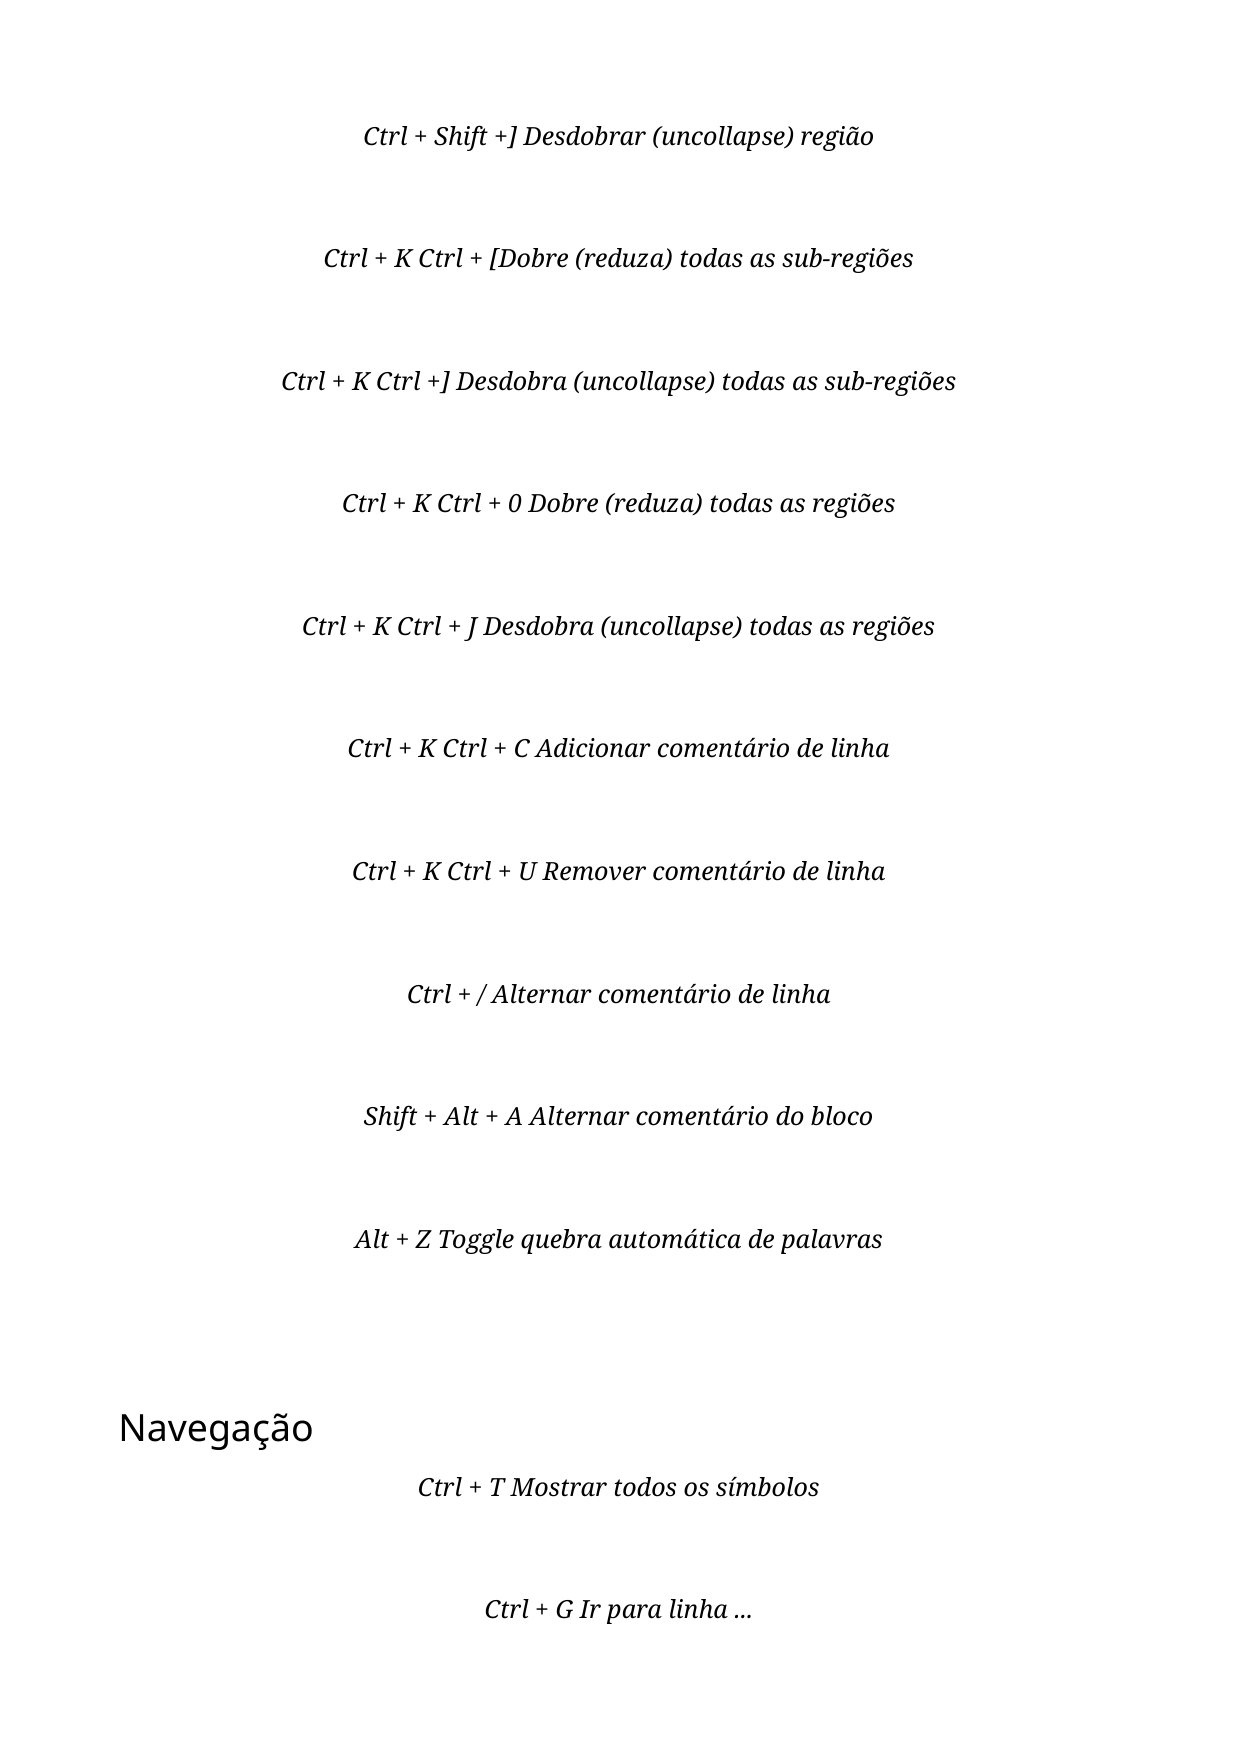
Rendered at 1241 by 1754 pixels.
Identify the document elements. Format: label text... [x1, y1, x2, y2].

text Ctrl + K Ctrl + [Dobre (reduza) todas as sub-regiões [118, 241, 1122, 275]
text Ctrl + K Ctrl + C Adicionar comentário de linha [118, 731, 1122, 765]
text Ctrl + K Ctrl + J Desdobra (uncollapse) todas as regiões [118, 608, 1122, 643]
text Ctrl + T Mostrar todos os símbolos [118, 1469, 1122, 1503]
text Shift + Alt + A Alternar comentário do bloco [118, 1099, 1122, 1133]
text Ctrl + K Ctrl +] Desdobra (uncollapse) todas as sub-regiões [118, 363, 1122, 397]
text Alt + Z Toggle quebra automática de palavras [118, 1222, 1122, 1256]
text Ctrl + K Ctrl + 0 Dobre (reduza) todas as regiões [118, 486, 1122, 520]
text Ctrl + K Ctrl + U Remover comentário de linha [118, 854, 1122, 888]
text Ctrl + / Alternar comentário de linha [118, 976, 1122, 1010]
text Ctrl + G Ir para linha ... [118, 1592, 1122, 1626]
subtitle Navegação [118, 1401, 1122, 1452]
text Ctrl + Shift +] Desdobrar (uncollapse) região [118, 118, 1122, 152]
